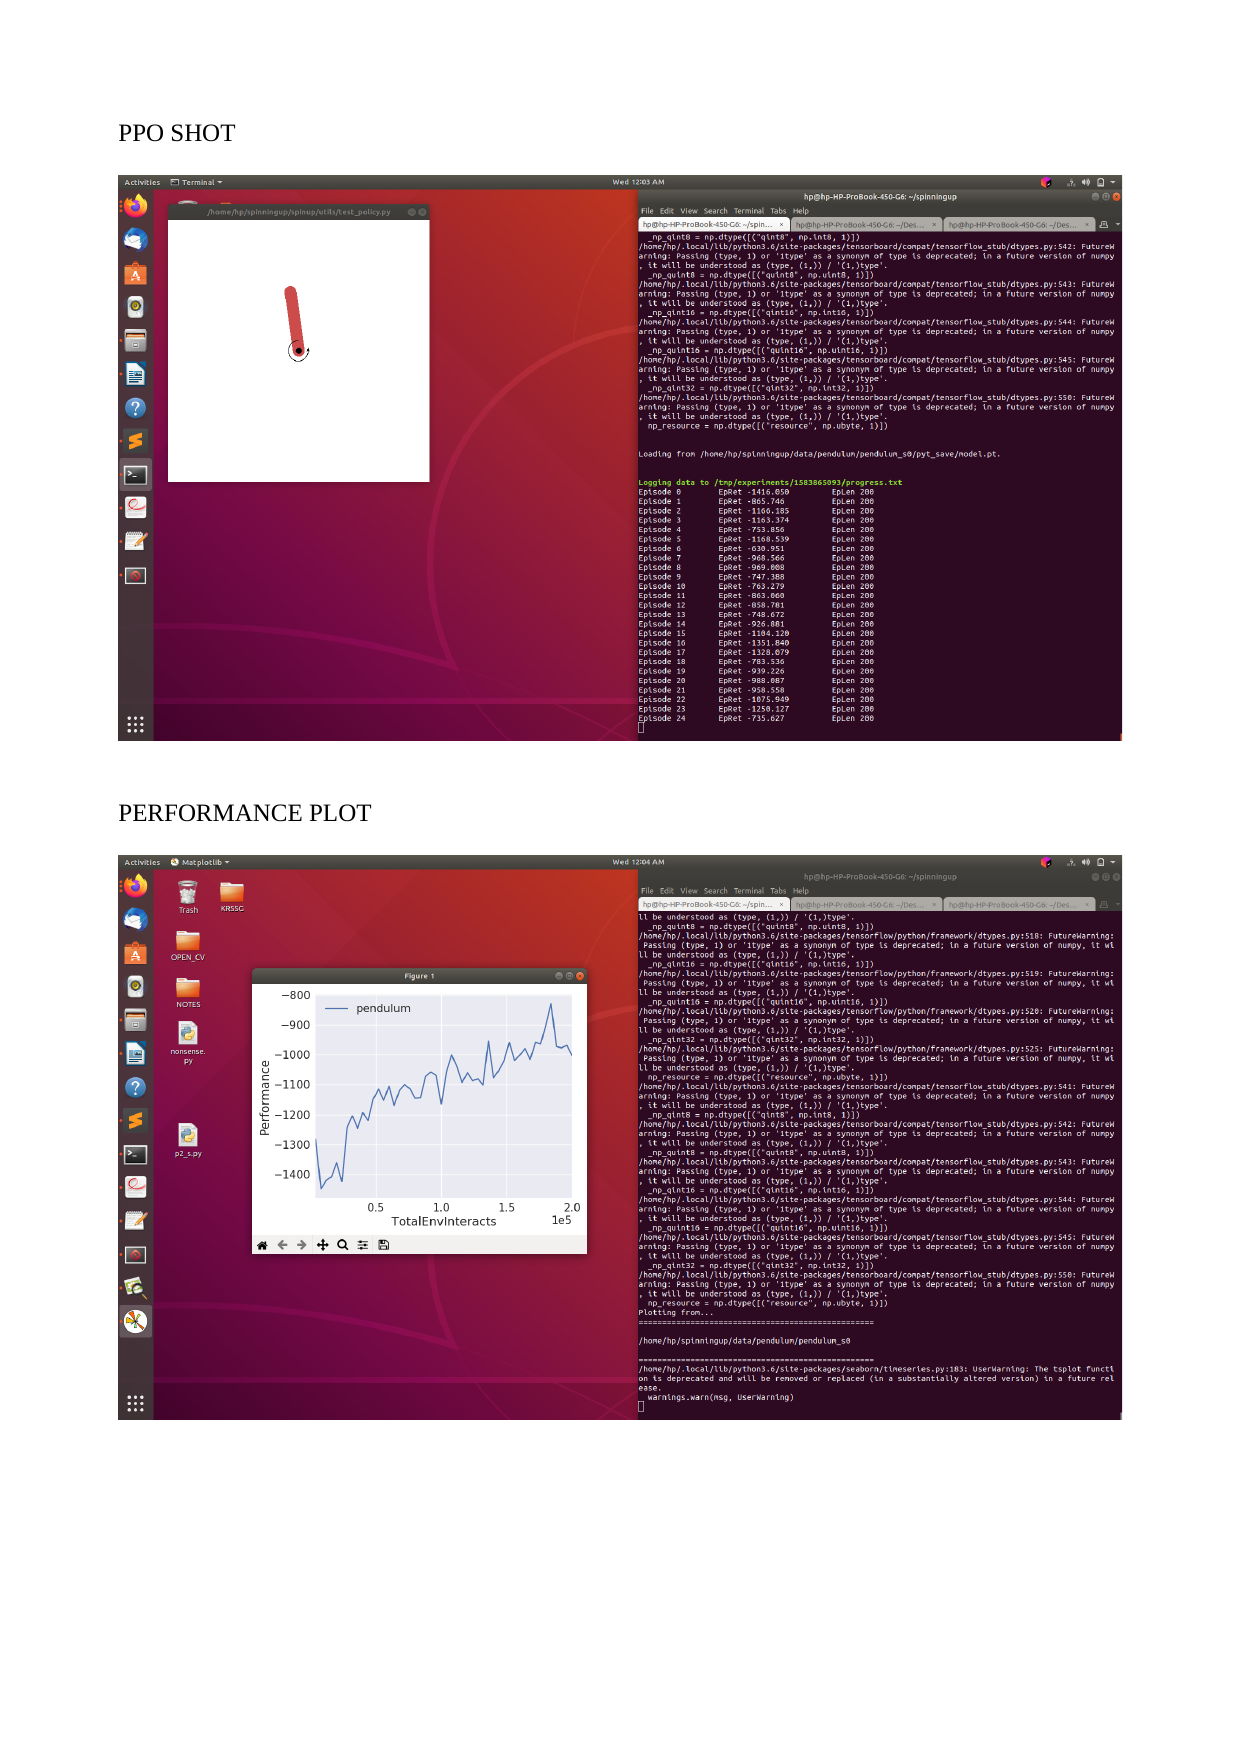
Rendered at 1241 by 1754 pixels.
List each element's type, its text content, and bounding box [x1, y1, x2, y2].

text PERFORMANCE PLOT [118, 798, 1122, 827]
picture [118, 175, 1123, 741]
picture [118, 855, 1123, 1420]
text PPO SHOT [118, 118, 1122, 147]
